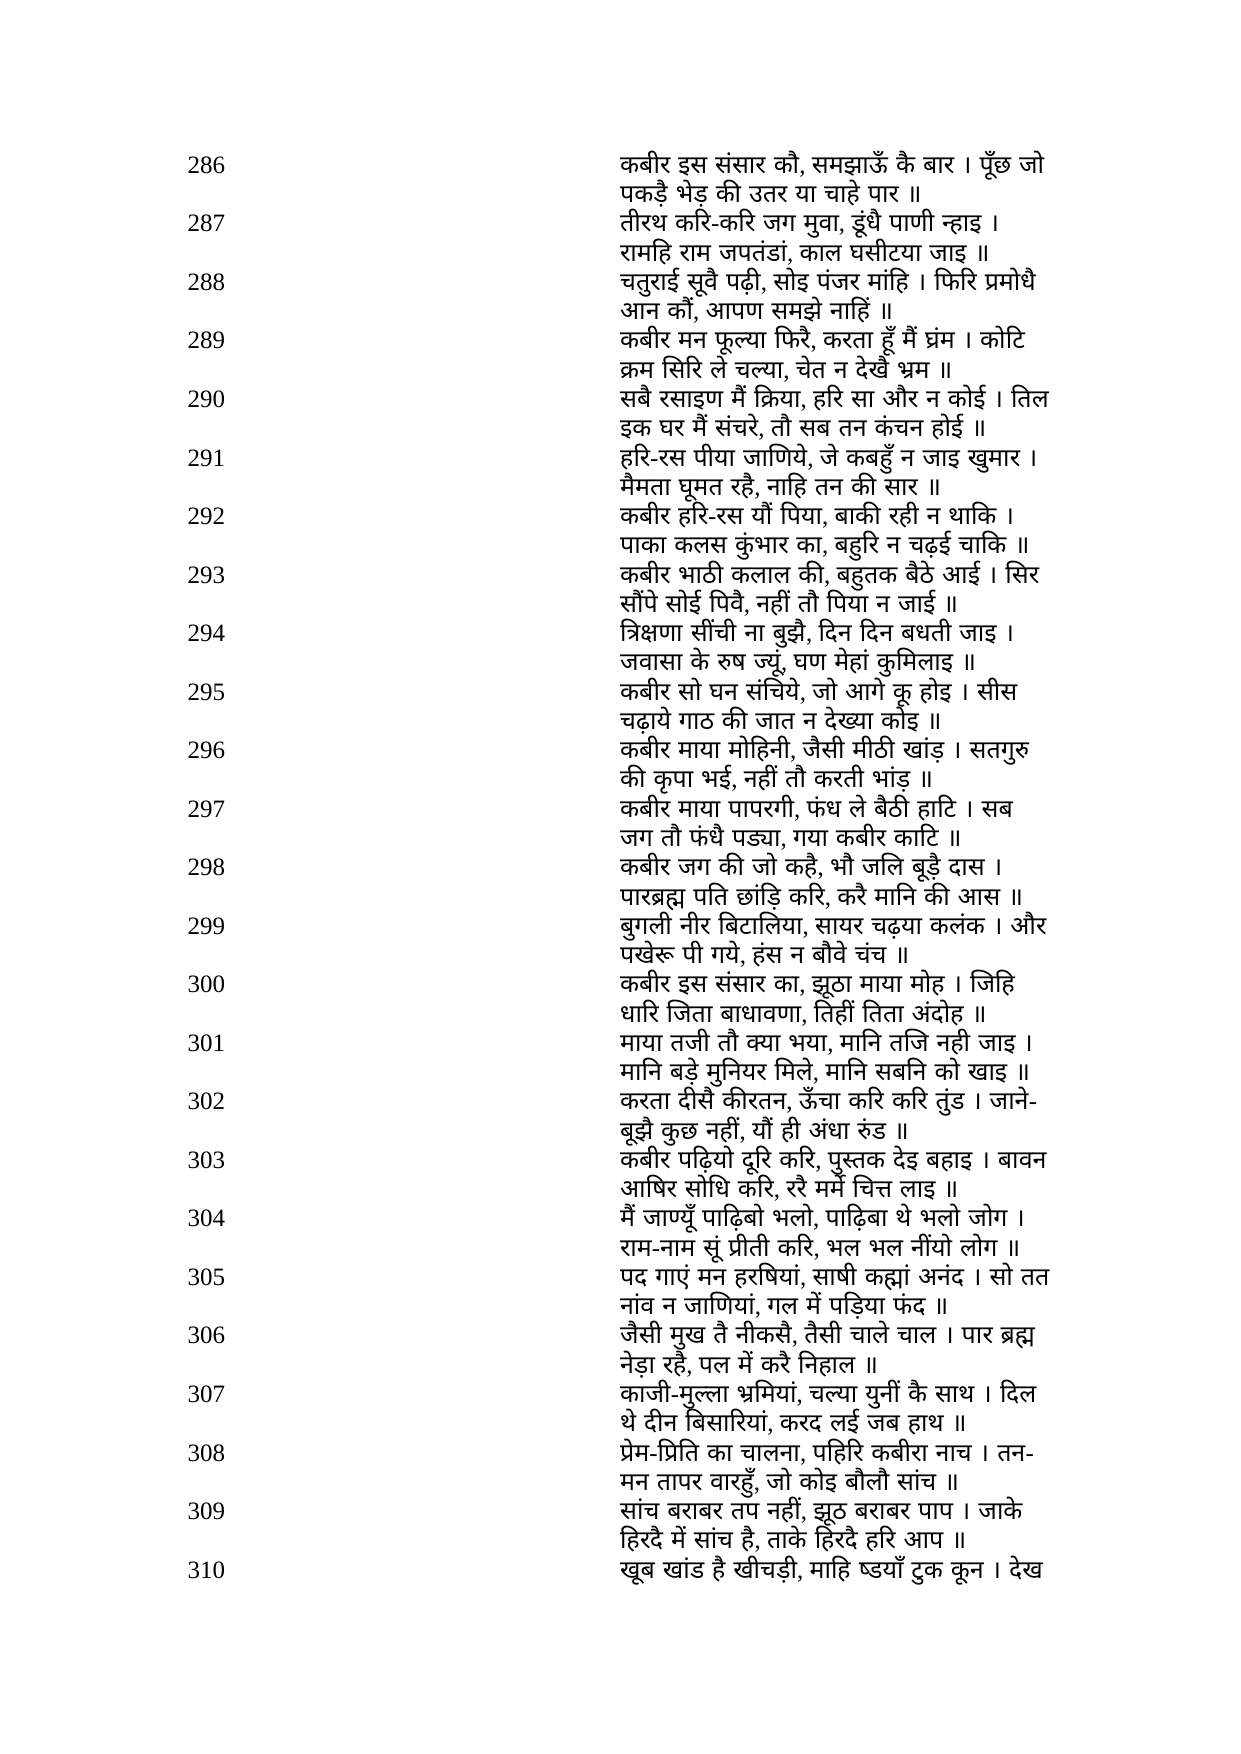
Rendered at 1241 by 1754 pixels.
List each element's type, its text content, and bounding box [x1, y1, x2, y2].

table_cell कबीर मन फूल्या फिरै, करता हूँ मैं घ्रंम । कोटि क्रम सिरि ले चल्या, चेत न देखै भ्रम ॥ [620, 326, 1053, 384]
table_cell 310 [188, 1555, 620, 1584]
table_cell कबीर पढ़ियो दूरि करि, पुस्तक देइ बहाइ । बावन आषिर सोधि करि, ररै मर्मे चित्त लाइ ॥ [620, 1145, 1053, 1203]
table_cell कबीर भाठी कलाल की, बहुतक बैठे आई । सिर सौंपे सोई पिवै, नहीं तौ पिया न जाई ॥ [620, 560, 1053, 618]
table_cell खूब खांड है खीचड़ी, माहि ष्डयाँ टुक कून । देख [620, 1555, 1053, 1584]
table_cell सबै रसाइण मैं क्रिया, हरि सा और न कोई । तिल इक घर मैं संचरे, तौ सब तन कंचन होई ॥ [620, 384, 1053, 443]
table_cell 303 [188, 1145, 620, 1203]
table_cell 294 [188, 618, 620, 677]
table_cell कबीर जग की जो कहै, भौ जलि बूड़ै दास । पारब्रह्म पति छांड़ि करि, करै मानि की आस ॥ [620, 852, 1053, 911]
table_cell 293 [188, 560, 620, 618]
table_cell 292 [188, 501, 620, 560]
table_cell कबीर इस संसार का, झूठा माया मोह । जिहि धारि जिता बाधावणा, तिहीं तिता अंदोह ॥ [620, 969, 1053, 1028]
table_cell जैसी मुख तै नीकसै, तैसी चाले चाल । पार ब्रह्म नेड़ा रहै, पल में करै निहाल ॥ [620, 1321, 1053, 1379]
table_cell 288 [188, 267, 620, 326]
table_cell 296 [188, 735, 620, 794]
table_cell 291 [188, 443, 620, 501]
table_cell 286 [188, 150, 620, 208]
table_cell काजी-मुल्ला भ्रमियां, चल्या युनीं कै साथ । दिल थे दीन बिसारियां, करद लई जब हाथ ॥ [620, 1379, 1053, 1438]
table_cell 301 [188, 1028, 620, 1086]
table_cell कबीर माया पापरगी, फंध ले बैठी हाटि । सब जग तौ फंधै पड्या, गया कबीर काटि ॥ [620, 794, 1053, 852]
table_cell 290 [188, 384, 620, 443]
table_cell 304 [188, 1204, 620, 1262]
table_cell बुगली नीर बिटालिया, सायर चढ़या कलंक । और पखेरू पी गये, हंस न बौवे चंच ॥ [620, 911, 1053, 969]
table_cell 306 [188, 1321, 620, 1379]
table_cell 287 [188, 209, 620, 267]
table_cell कबीर इस संसार कौ, समझाऊँ कै बार । पूँछ जो पकड़ै भेड़ की उतर या चाहे पार ॥ [620, 150, 1053, 208]
table_cell 305 [188, 1262, 620, 1321]
table_cell करता दीसै कीरतन, ऊँचा करि करि तुंड । जाने-बूझै कुछ नहीं, यौं ही अंधा रुंड ॥ [620, 1086, 1053, 1145]
table_cell 289 [188, 326, 620, 384]
table_cell 300 [188, 969, 620, 1028]
table_cell कबीर सो घन संचिये, जो आगे कू होइ । सीस चढ़ाये गाठ की जात न देख्या कोइ ॥ [620, 677, 1053, 735]
table_cell सांच बराबर तप नहीं, झूठ बराबर पाप । जाके हिरदै में सांच है, ताके हिरदै हरि आप ॥ [620, 1496, 1053, 1555]
table_cell मैं जाण्यूँ पाढ़िबो भलो, पाढ़िबा थे भलो जोग । राम-नाम सूं प्रीती करि, भल भल नींयो लोग ॥ [620, 1204, 1053, 1262]
table_cell 308 [188, 1438, 620, 1496]
table_cell कबीर हरि-रस यौं पिया, बाकी रही न थाकि । पाका कलस कुंभार का, बहुरि न चढ़ई चाकि ॥ [620, 501, 1053, 560]
table_cell 295 [188, 677, 620, 735]
table_cell माया तजी तौ क्या भया, मानि तजि नही जाइ । मानि बड़े मुनियर मिले, मानि सबनि को खाइ ॥ [620, 1028, 1053, 1086]
table_cell प्रेम-प्रिति का चालना, पहिरि कबीरा नाच । तन-मन तापर वारहुँ, जो कोइ बौलौ सांच ॥ [620, 1438, 1053, 1496]
table_cell तीरथ करि-करि जग मुवा, डूंधै पाणी न्हाइ । रामहि राम जपतंडां, काल घसीटया जाइ ॥ [620, 209, 1053, 267]
table_cell हरि-रस पीया जाणिये, जे कबहुँ न जाइ खुमार । मैमता घूमत रहै, नाहि तन की सार ॥ [620, 443, 1053, 501]
table_cell 309 [188, 1496, 620, 1555]
table_cell 302 [188, 1086, 620, 1145]
table_cell त्रिक्षणा सींची ना बुझै, दिन दिन बधती जाइ । जवासा के रुष ज्यूं, घण मेहां कुमिलाइ ॥ [620, 618, 1053, 677]
table_cell 299 [188, 911, 620, 969]
table_cell चतुराई सूवै पढ़ी, सोइ पंजर मांहि । फिरि प्रमोधै आन कौं, आपण समझे नाहिं ॥ [620, 267, 1053, 326]
table_cell कबीर माया मोहिनी, जैसी मीठी खांड़ । सतगुरु की कृपा भई, नहीं तौ करती भांड़ ॥ [620, 735, 1053, 794]
table_cell 307 [188, 1379, 620, 1438]
table_cell 298 [188, 852, 620, 911]
table_cell 297 [188, 794, 620, 852]
table_cell पद गाएं मन हरषियां, साषी कह्मां अनंद । सो तत नांव न जाणियां, गल में पड़िया फंद ॥ [620, 1262, 1053, 1321]
